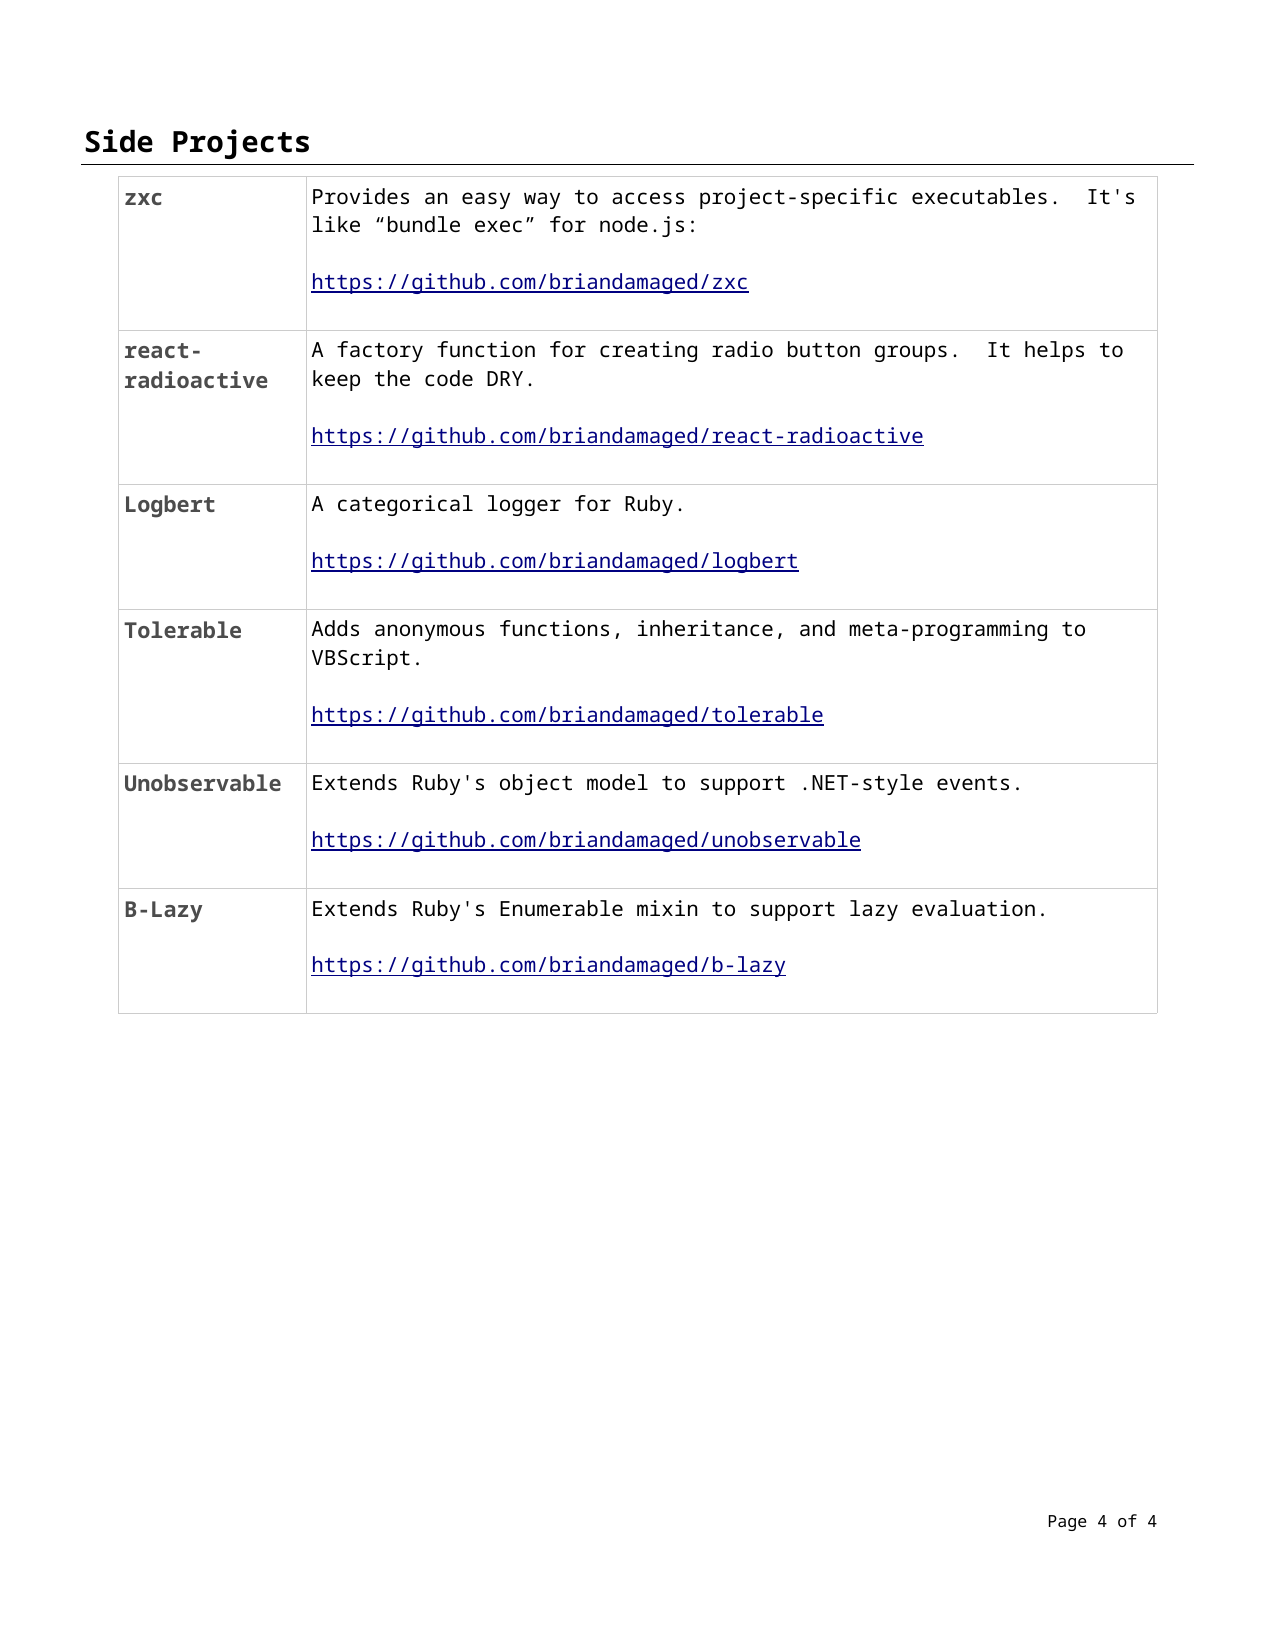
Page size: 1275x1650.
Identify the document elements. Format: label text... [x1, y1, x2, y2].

table_cell react-radioactive [119, 331, 306, 483]
table_cell Extends Ruby's Enumerable mixin to support lazy evaluation. https://github.com/briandamaged/b-lazy [307, 889, 1157, 1013]
table_cell Unobservable [119, 764, 306, 888]
table_header zxc [119, 177, 306, 330]
table_cell A categorical logger for Ruby. https://github.com/briandamaged/logbert [307, 485, 1157, 609]
table_header Provides an easy way to access project-specific executables. It's like “bundle exec” for node.js: https://github.com/briandamaged/zxc [307, 177, 1157, 330]
subtitle Side Projects [81, 118, 1194, 164]
table_cell Tolerable [119, 610, 306, 762]
table_cell Adds anonymous functions, inheritance, and meta-programming to VBScript. https://github.com/briandamaged/tolerable [307, 610, 1157, 762]
table_cell Logbert [119, 485, 306, 609]
table_cell Extends Ruby's object model to support .NET-style events. https://github.com/briandamaged/unobservable [307, 764, 1157, 888]
table_cell A factory function for creating radio button groups. It helps to keep the code DRY. https://github.com/briandamaged/react-radioactive [307, 331, 1157, 483]
table_cell B-Lazy [119, 889, 306, 1013]
